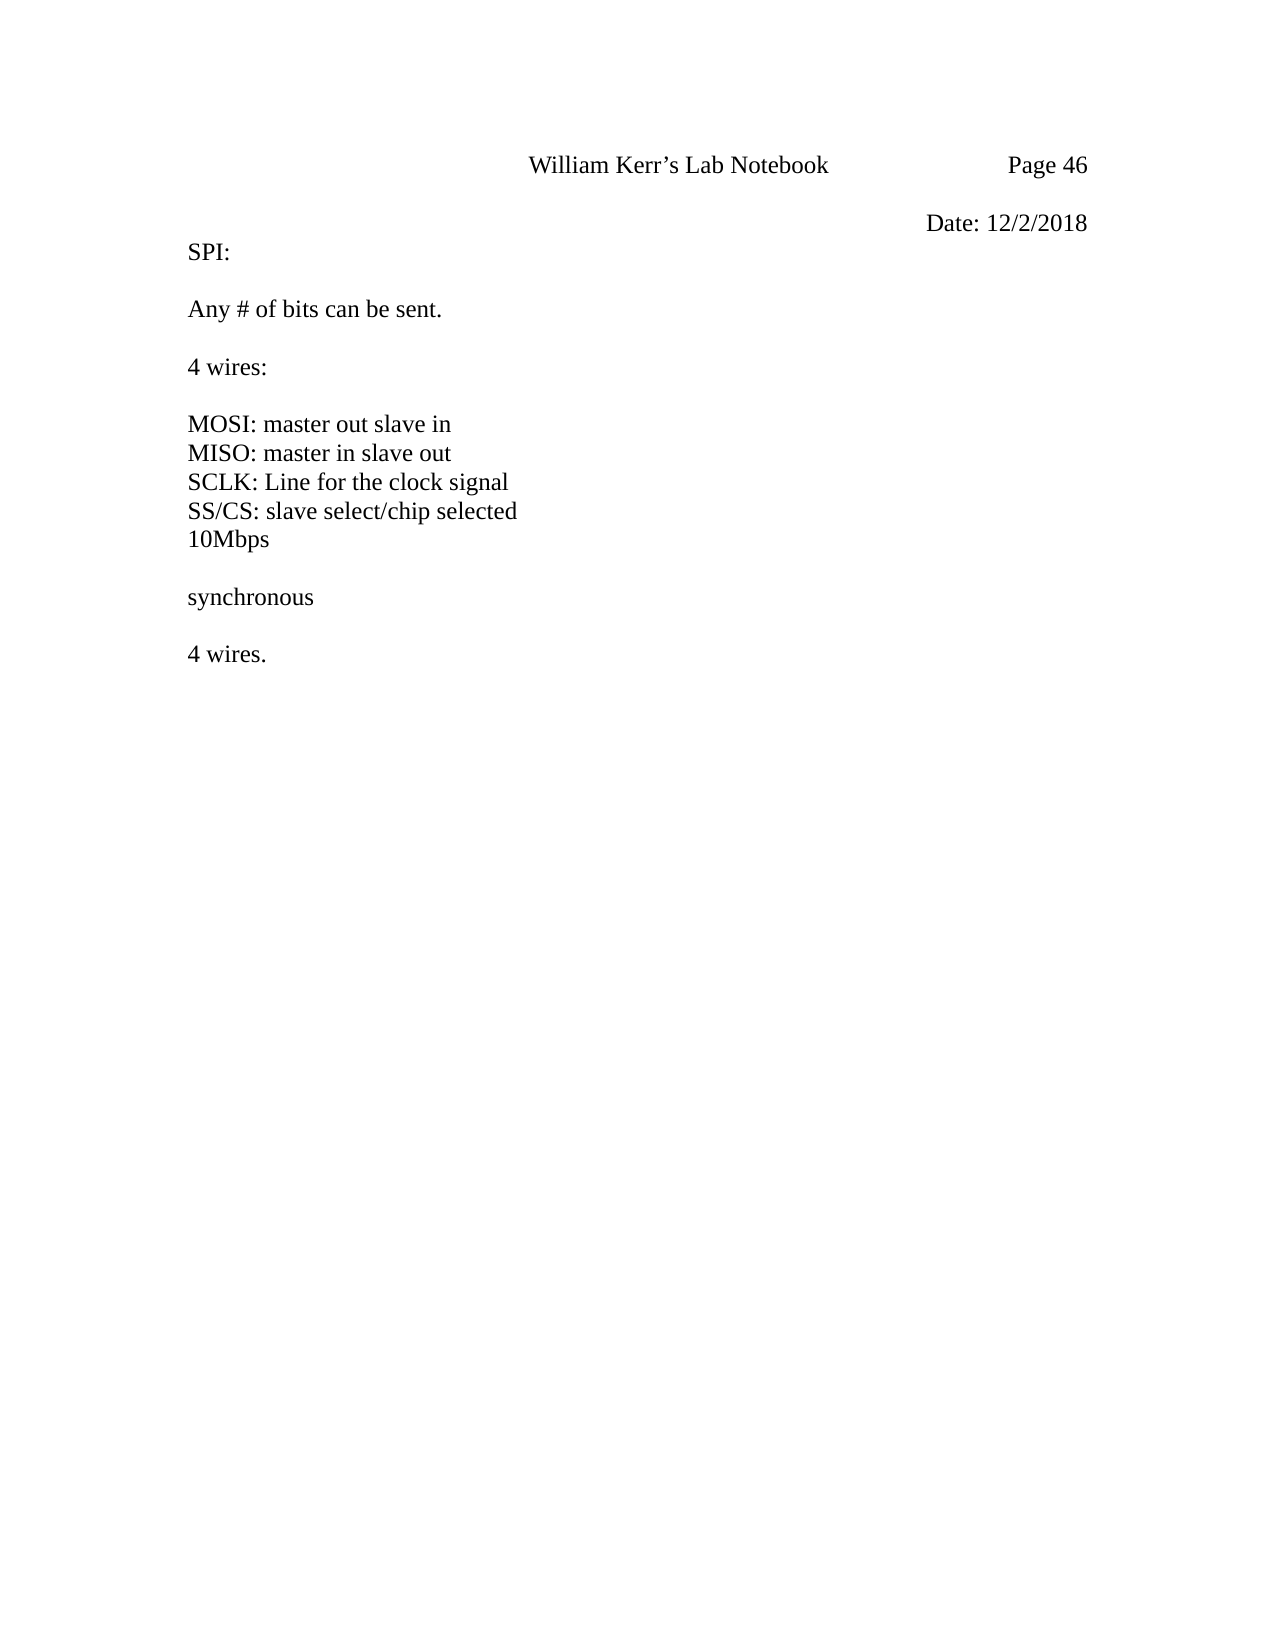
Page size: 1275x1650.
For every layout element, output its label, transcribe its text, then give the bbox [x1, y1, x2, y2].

text SS/CS: slave select/chip selected [187, 496, 1087, 524]
text Any # of bits can be sent. [187, 294, 1087, 323]
text SPI: [187, 237, 1087, 266]
text Date: 12/2/2018 [187, 208, 1087, 237]
text SCLK: Line for the clock signal [187, 467, 1087, 496]
text 4 wires: [187, 352, 1087, 381]
text 4 wires. [187, 639, 1087, 668]
text MISO: master in slave out [187, 438, 1087, 467]
text synchronous [187, 582, 1087, 611]
text MOSI: master out slave in [187, 409, 1087, 438]
text 10Mbps [187, 524, 1087, 553]
